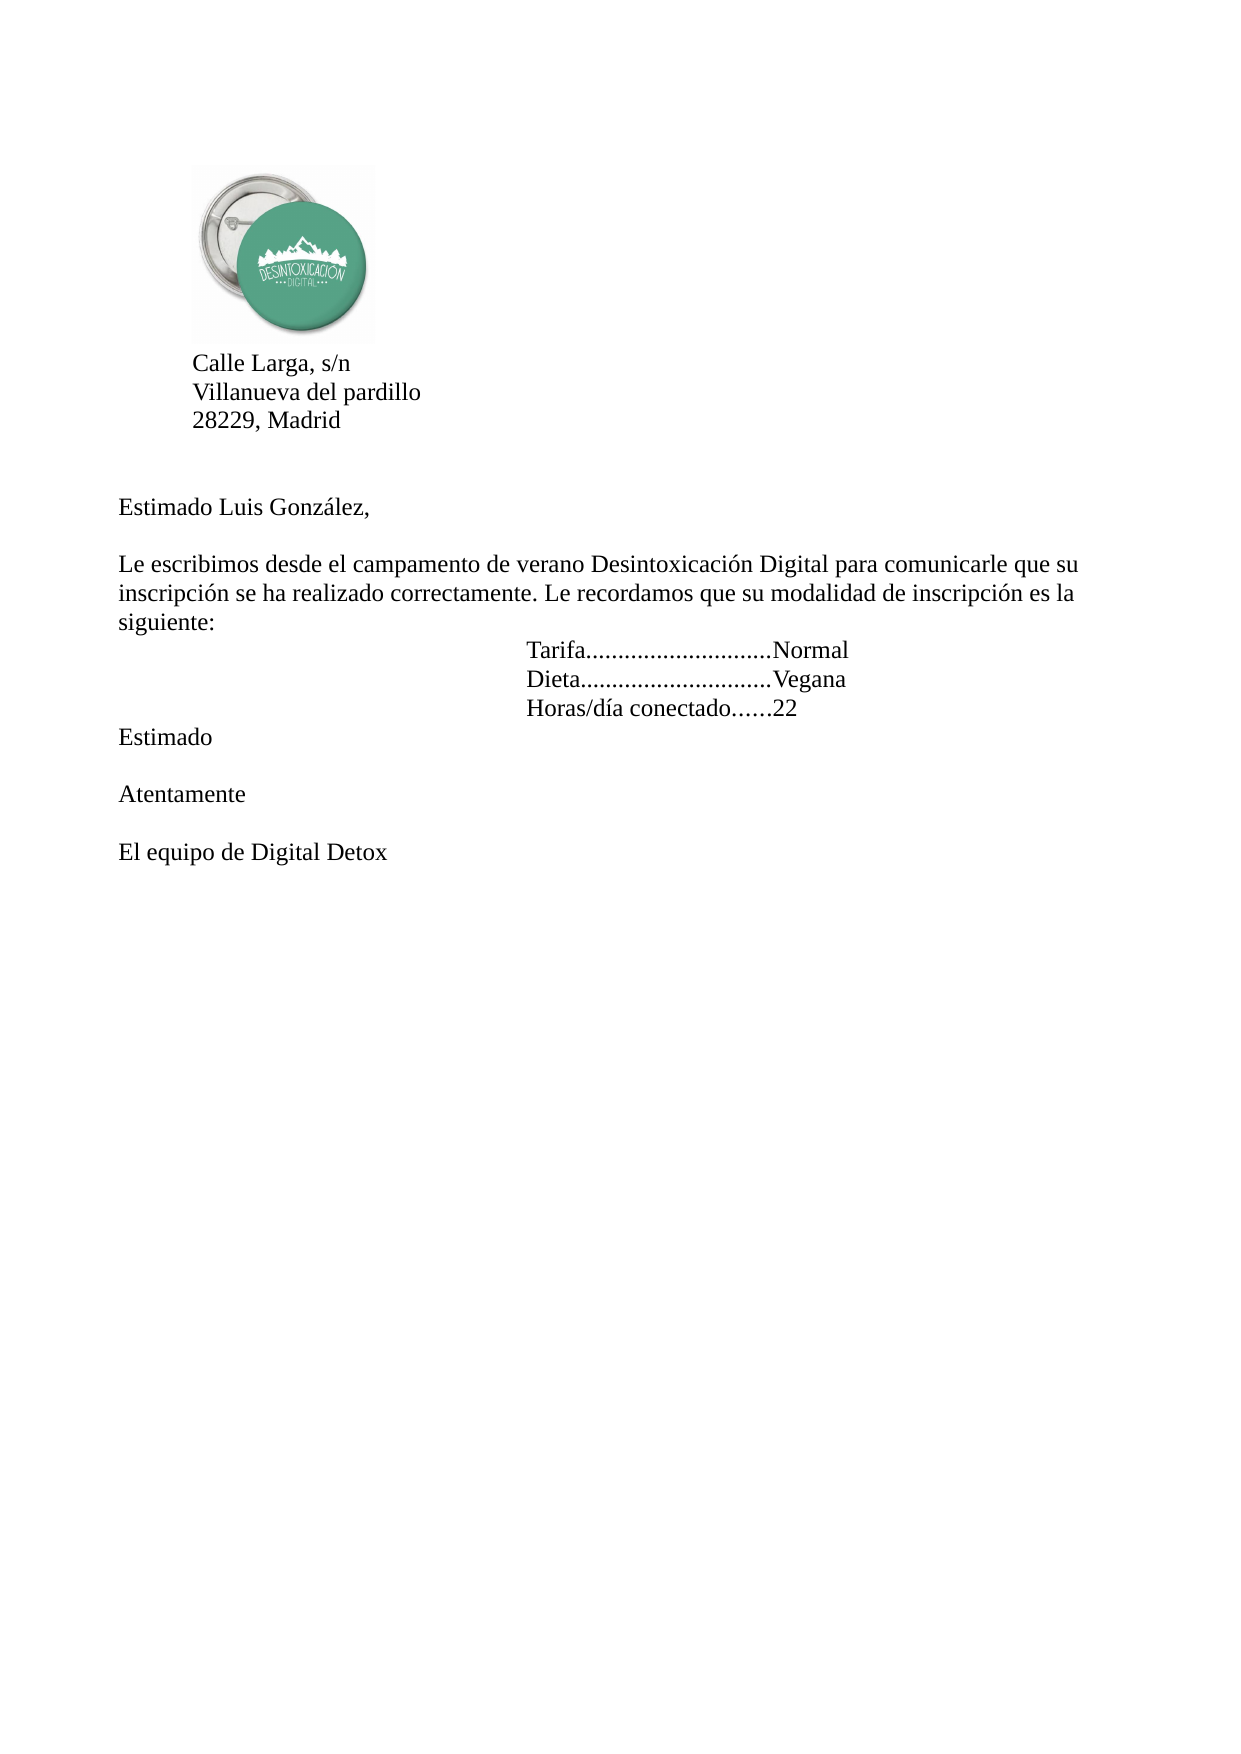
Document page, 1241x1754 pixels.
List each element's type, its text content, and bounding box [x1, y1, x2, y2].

text Horas/día conectado 22 [118, 693, 1122, 722]
text 28229, Madrid [118, 406, 1122, 434]
text El equipo de Digital Detox [118, 837, 1122, 866]
picture [191, 165, 376, 344]
text Calle Larga, s/n [118, 348, 1122, 377]
text Villanueva del pardillo [118, 377, 1122, 406]
text Atentamente [118, 779, 1122, 808]
text inscripción se ha realizado correctamente. Le recordamos que su modalidad de inscripción es la [118, 578, 1122, 607]
text Dieta Vegana [118, 664, 1122, 693]
text siguiente: [118, 607, 1122, 636]
text Le escribimos desde el campamento de verano Desintoxicación Digital para comunicarle que su [118, 549, 1122, 578]
text Estimado Luis González, [118, 492, 1122, 521]
text Tarifa Normal [118, 636, 1122, 664]
text Estimado [118, 722, 1122, 751]
